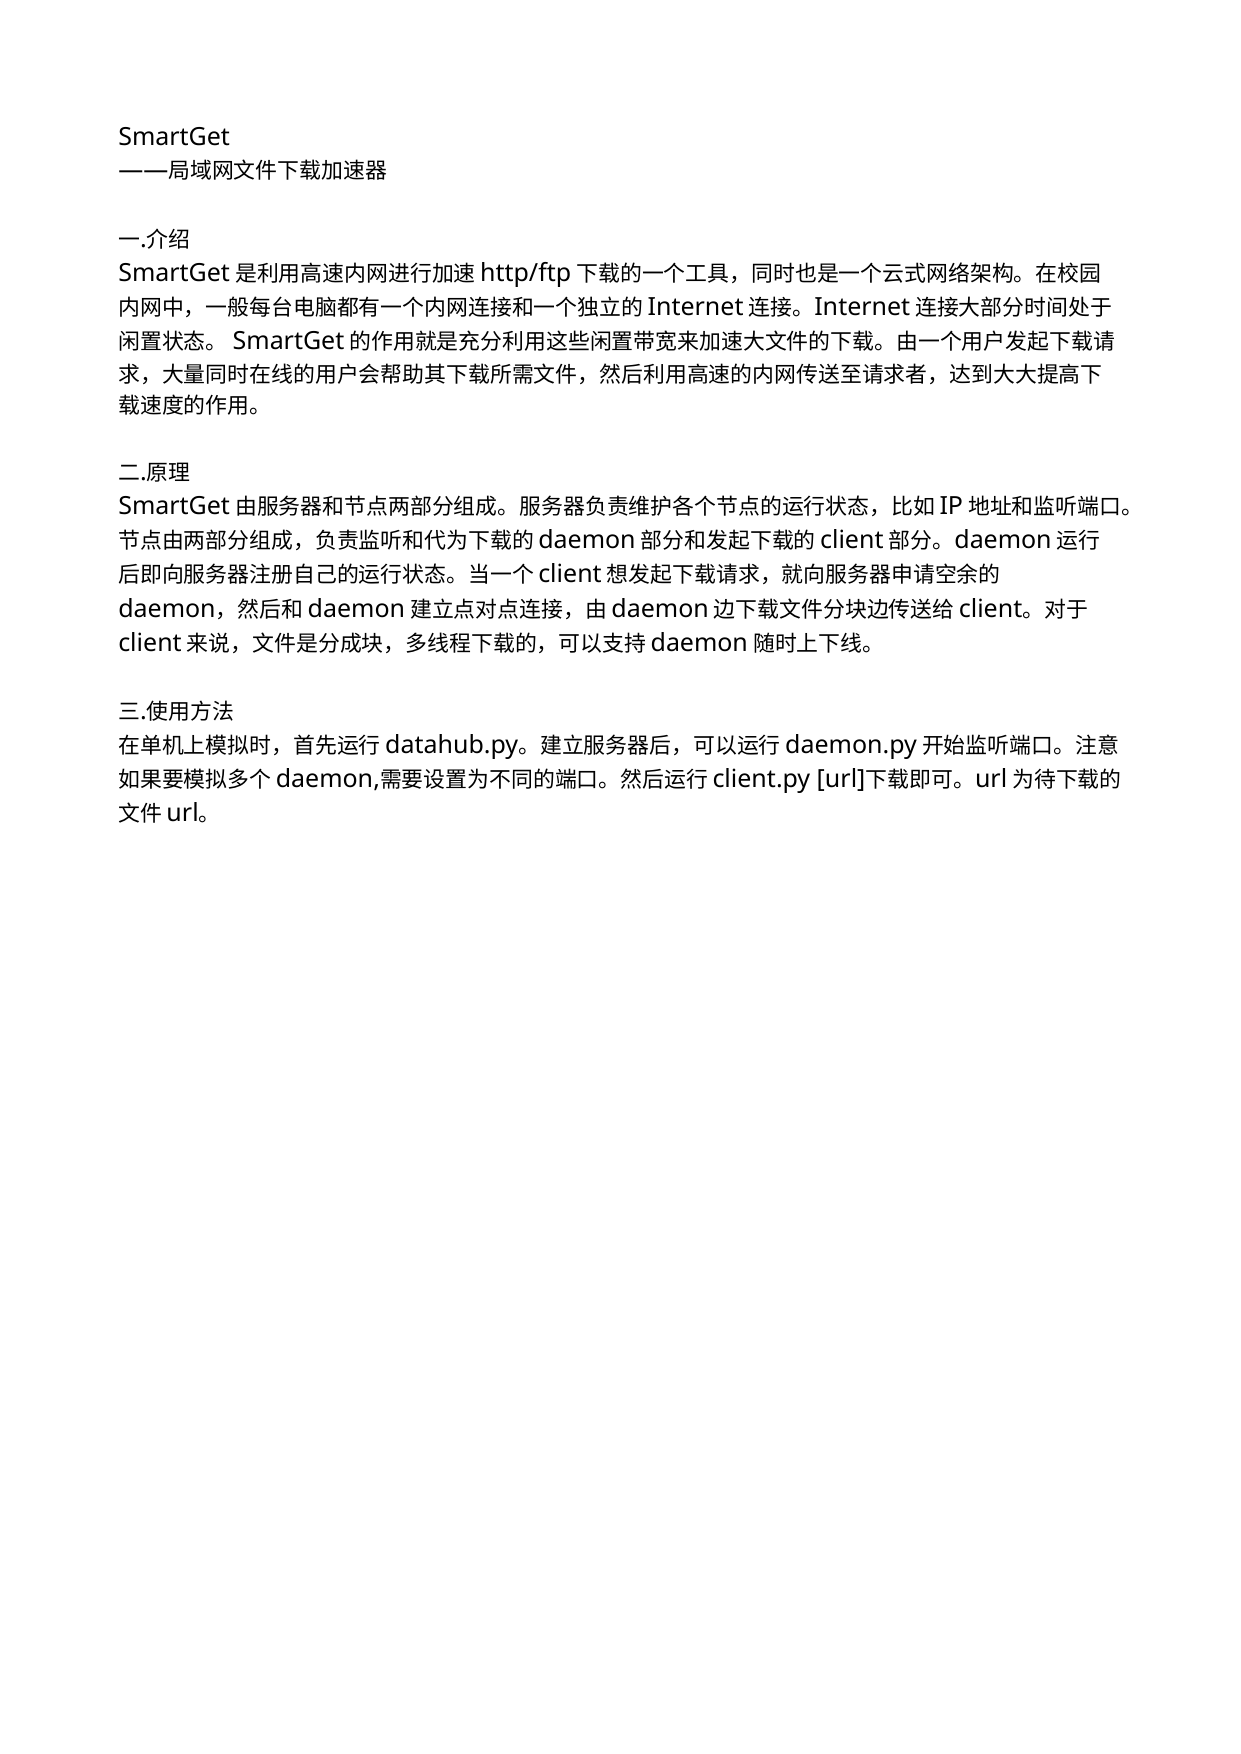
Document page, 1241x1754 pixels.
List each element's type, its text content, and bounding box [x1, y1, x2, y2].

text 二.原理 [118, 454, 1122, 488]
text SmartGet是利用高速内网进行加速http/ftp下载的一个工具，同时也是一个云式网络架构。在校园内网中，一般每台电脑都有一个内网连接和一个独立的Internet连接。Internet连接大部分时间处于闲置状态。 SmartGet的作用就是充分利用这些闲置带宽来加速大文件的下载。由一个用户发起下载请求，大量同时在线的用户会帮助其下载所需文件，然后利用高速的内网传送至请求者，达到大大提高下载速度的作用。 [118, 254, 1122, 420]
text SmartGet由服务器和节点两部分组成。服务器负责维护各个节点的运行状态，比如IP地址和监听端口。节点由两部分组成，负责监听和代为下载的daemon部分和发起下载的client部分。daemon运行后即向服务器注册自己的运行状态。当一个client想发起下载请求，就向服务器申请空余的daemon，然后和daemon建立点对点连接，由daemon边下载文件分块边传送给client。对于client来说，文件是分成块，多线程下载的，可以支持daemon随时上下线。 [118, 488, 1122, 658]
text ——局域网文件下载加速器 [118, 152, 1122, 186]
text 在单机上模拟时，首先运行datahub.py。建立服务器后，可以运行daemon.py开始监听端口。注意如果要模拟多个daemon,需要设置为不同的端口。然后运行client.py [url]下载即可。url为待下载的文件url。 [118, 726, 1122, 829]
text 一.介绍 [118, 220, 1122, 254]
text 三.使用方法 [118, 692, 1122, 726]
text SmartGet [118, 118, 1122, 152]
